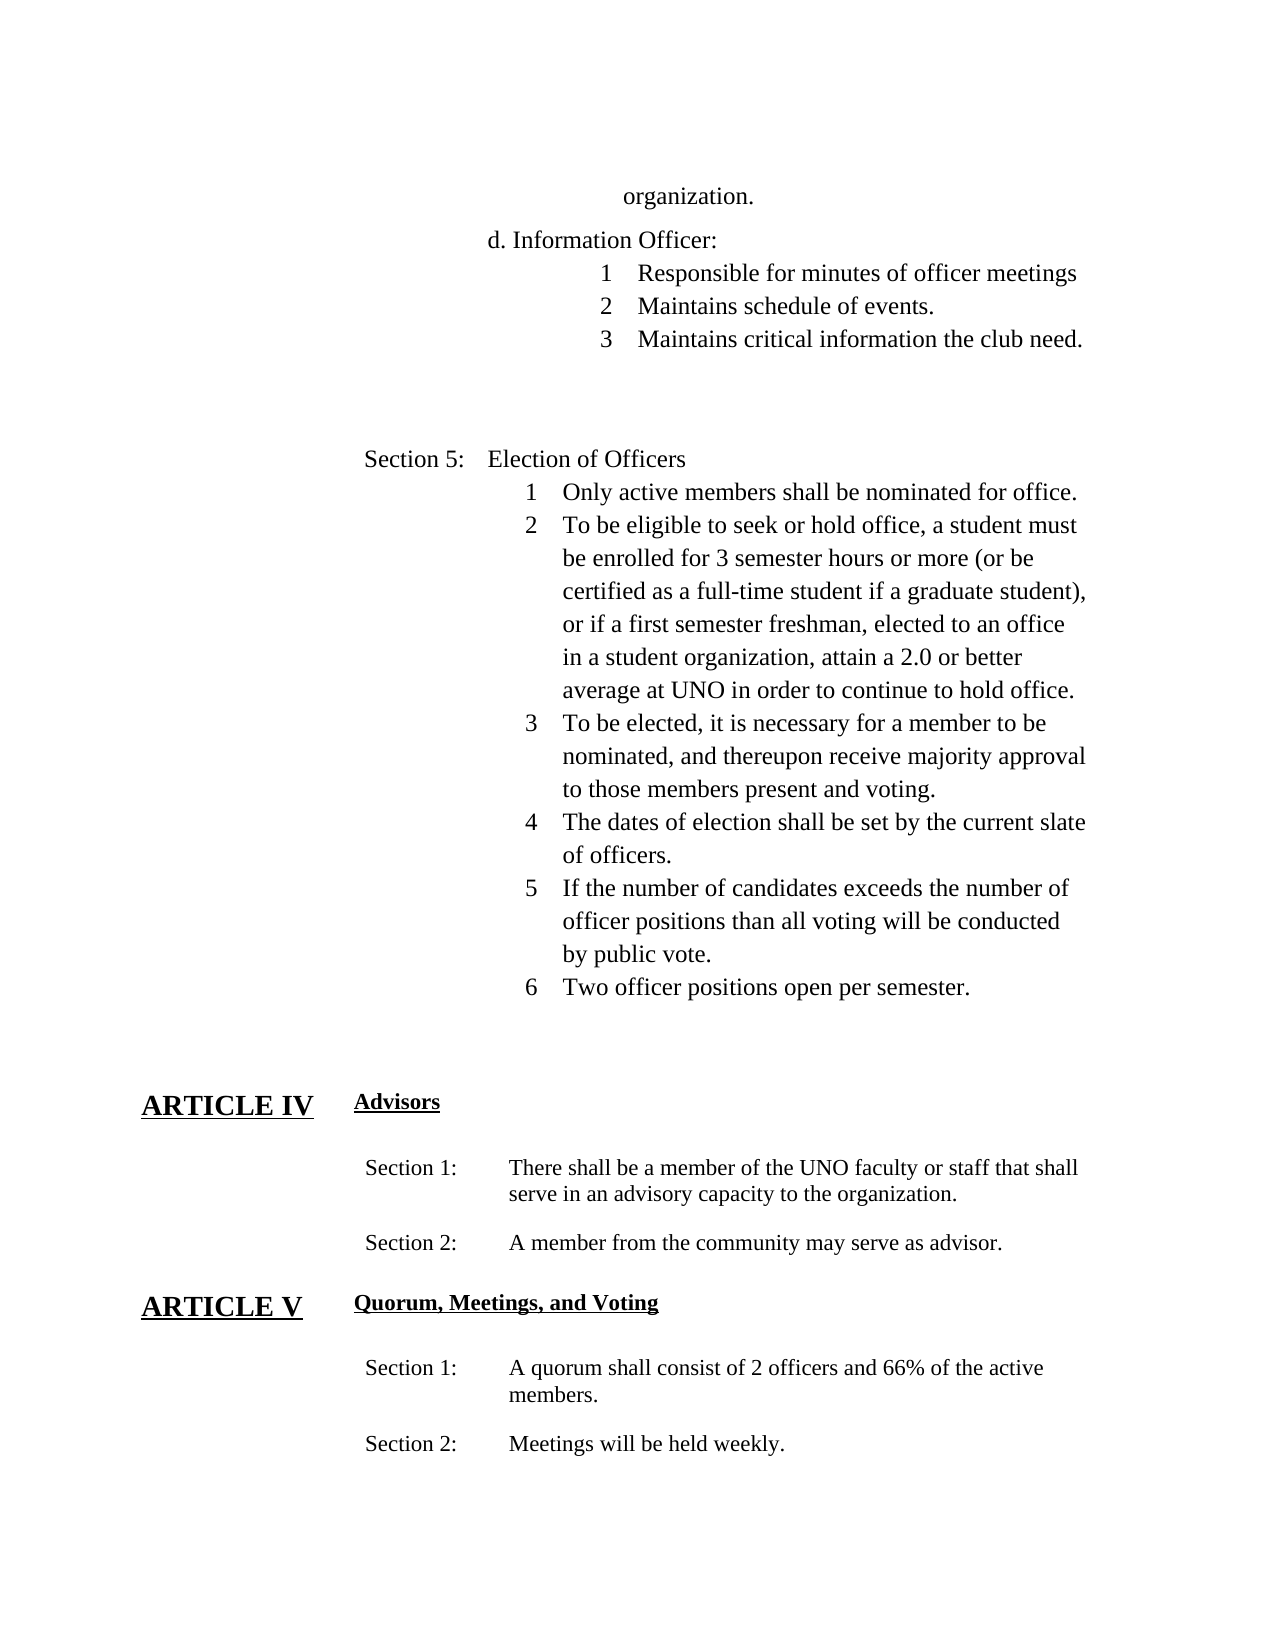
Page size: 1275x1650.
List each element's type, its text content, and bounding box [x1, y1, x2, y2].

table_header There shall be a member of the UNO faculty or staff that shall serve in an advisory capacity to the organization. [499, 1143, 1107, 1217]
table_cell d. Information Officer: Responsible for minutes of officer meetings Maintains schedule of events. Maintains critical information the club need. [477, 160, 1100, 433]
table_header A quorum shall consist of 2 officers and 66% of the active members. [499, 1344, 1107, 1417]
table_cell Advisors [343, 1078, 1135, 1279]
table_cell Section 2: [356, 1420, 497, 1467]
table_cell [131, 150, 343, 1078]
table_header Section 1: [356, 1344, 497, 1417]
table_header Section 1: [356, 1143, 497, 1217]
table_cell ARTICLE IV [131, 1078, 343, 1279]
table_cell [343, 150, 1135, 1078]
table_cell Quorum, Meetings, and Voting [343, 1279, 1135, 1479]
table_cell A member from the community may serve as advisor. [499, 1219, 1107, 1266]
table_cell Section 5: [354, 433, 477, 1037]
table_cell [354, 160, 477, 433]
table_cell ARTICLE V [131, 1279, 343, 1479]
table_cell Meetings will be held weekly. [499, 1420, 1107, 1467]
table_cell organization. [538, 171, 1022, 225]
table_cell Section 2: [356, 1219, 497, 1266]
table_cell [488, 171, 537, 225]
table_cell Election of Officers Only active members shall be nominated for office. To be eligible to seek or hold office, a student must be enrolled for 3 semester hours or more (or be certified as a full-time student if a graduate student), or if a first semester freshman, elected to an office in a student organization, attain a 2.0 or better average at UNO in order to continue to hold office. To be elected, it is necessary for a member to be nominated, and thereupon receive majority approval to those members present and voting. The dates of election shall be set by the current slate of officers. If the number of candidates exceeds the number of officer positions than all voting will be conducted by public vote. Two officer positions open per semester. [477, 433, 1100, 1037]
